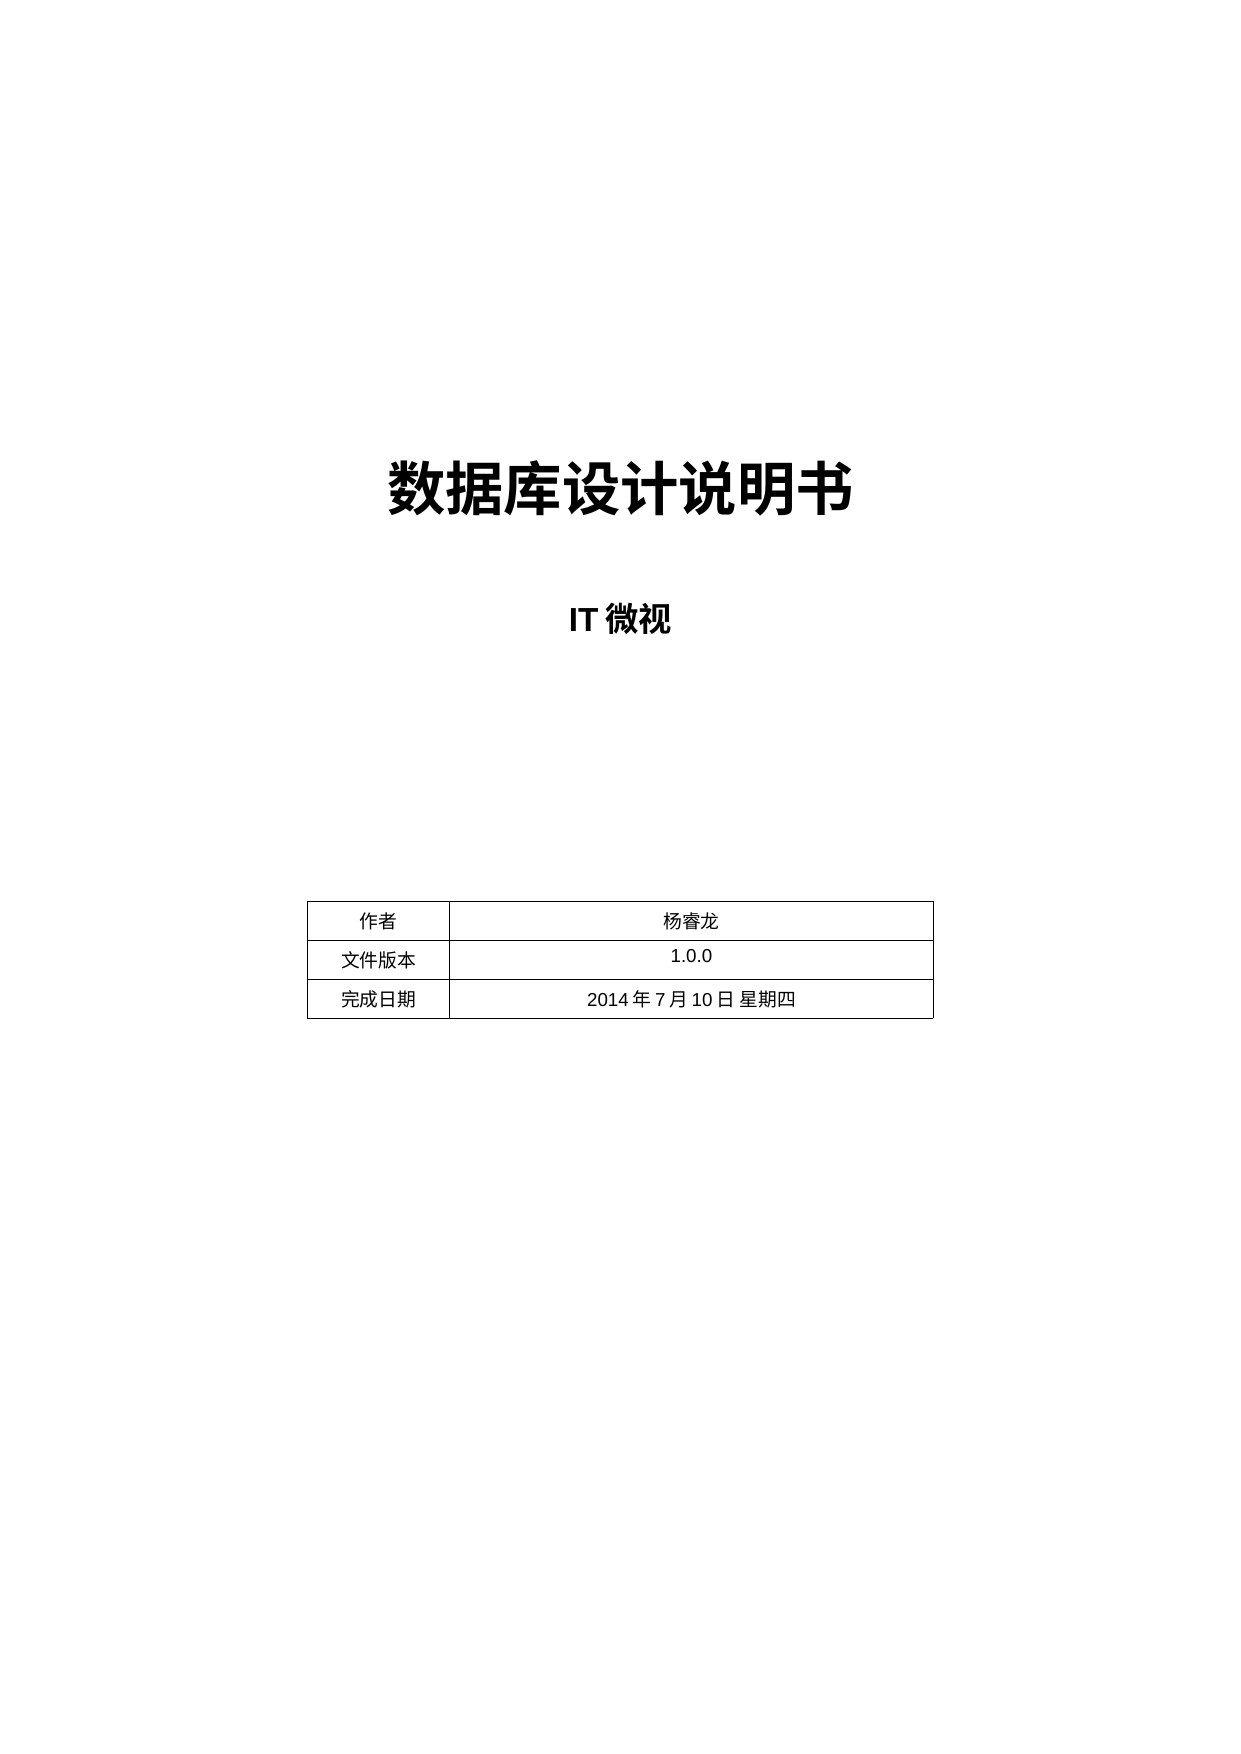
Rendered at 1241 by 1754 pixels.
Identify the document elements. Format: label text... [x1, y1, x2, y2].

table_header 作者 [308, 902, 449, 940]
table_cell 文件版本 [308, 941, 449, 978]
table_header 杨睿龙 [450, 902, 933, 940]
table_cell 2014年7月10日 星期四 [450, 980, 933, 1017]
title 数据库设计说明书 [118, 443, 1122, 528]
subtitle IT微视 [118, 593, 1122, 641]
table_cell 1.0.0 [450, 941, 933, 978]
table_cell 完成日期 [308, 980, 449, 1017]
